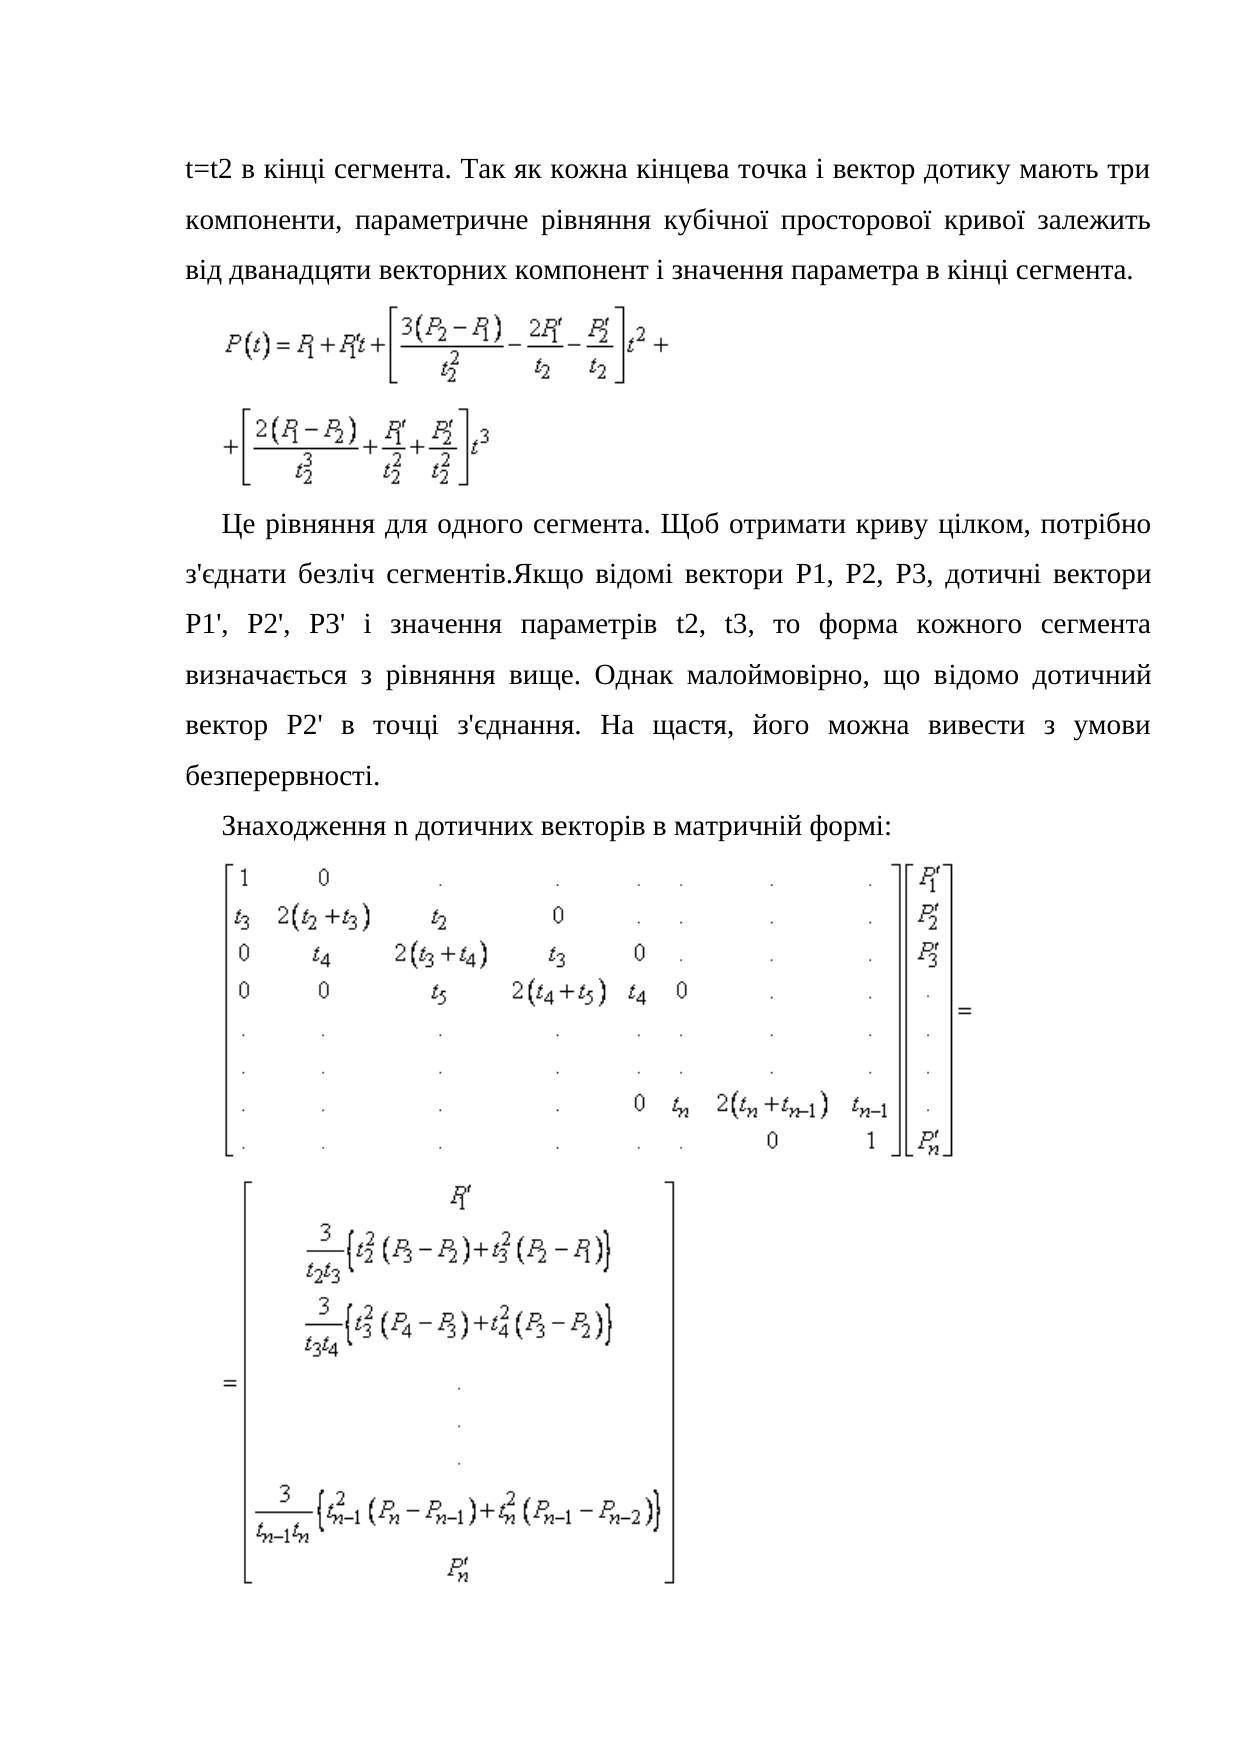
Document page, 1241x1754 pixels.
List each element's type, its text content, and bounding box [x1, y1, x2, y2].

picture [221, 858, 976, 1163]
text t=t2 в кінці сегмента. Так як кожна кінцева точка і вектор дотику мають три компоненти, параметричне рівняння кубічної просторової кривої залежить від дванадцяти векторних компонент і значення параметра в кінці сегмента. [185, 152, 1152, 286]
picture [221, 302, 673, 390]
picture [221, 404, 495, 492]
text Це рівняння для одного сегмента. Щоб отримати криву цілком, потрібно з'єднати безліч сегментів.Якщо відомі вектори P1, P2, P3, дотичні вектори P1', P2', P3' і значення параметрів t2, t3, то форма кожного сегмента визначається з рівняння вище. Однак малоймовірно, що відомо дотичний вектор P2' в точці з'єднання. На щастя, його можна вивести з умови безперервності. [185, 506, 1152, 791]
picture [221, 1177, 679, 1590]
text Знаходження n дотичних векторів в матричній формі: [185, 808, 1152, 841]
